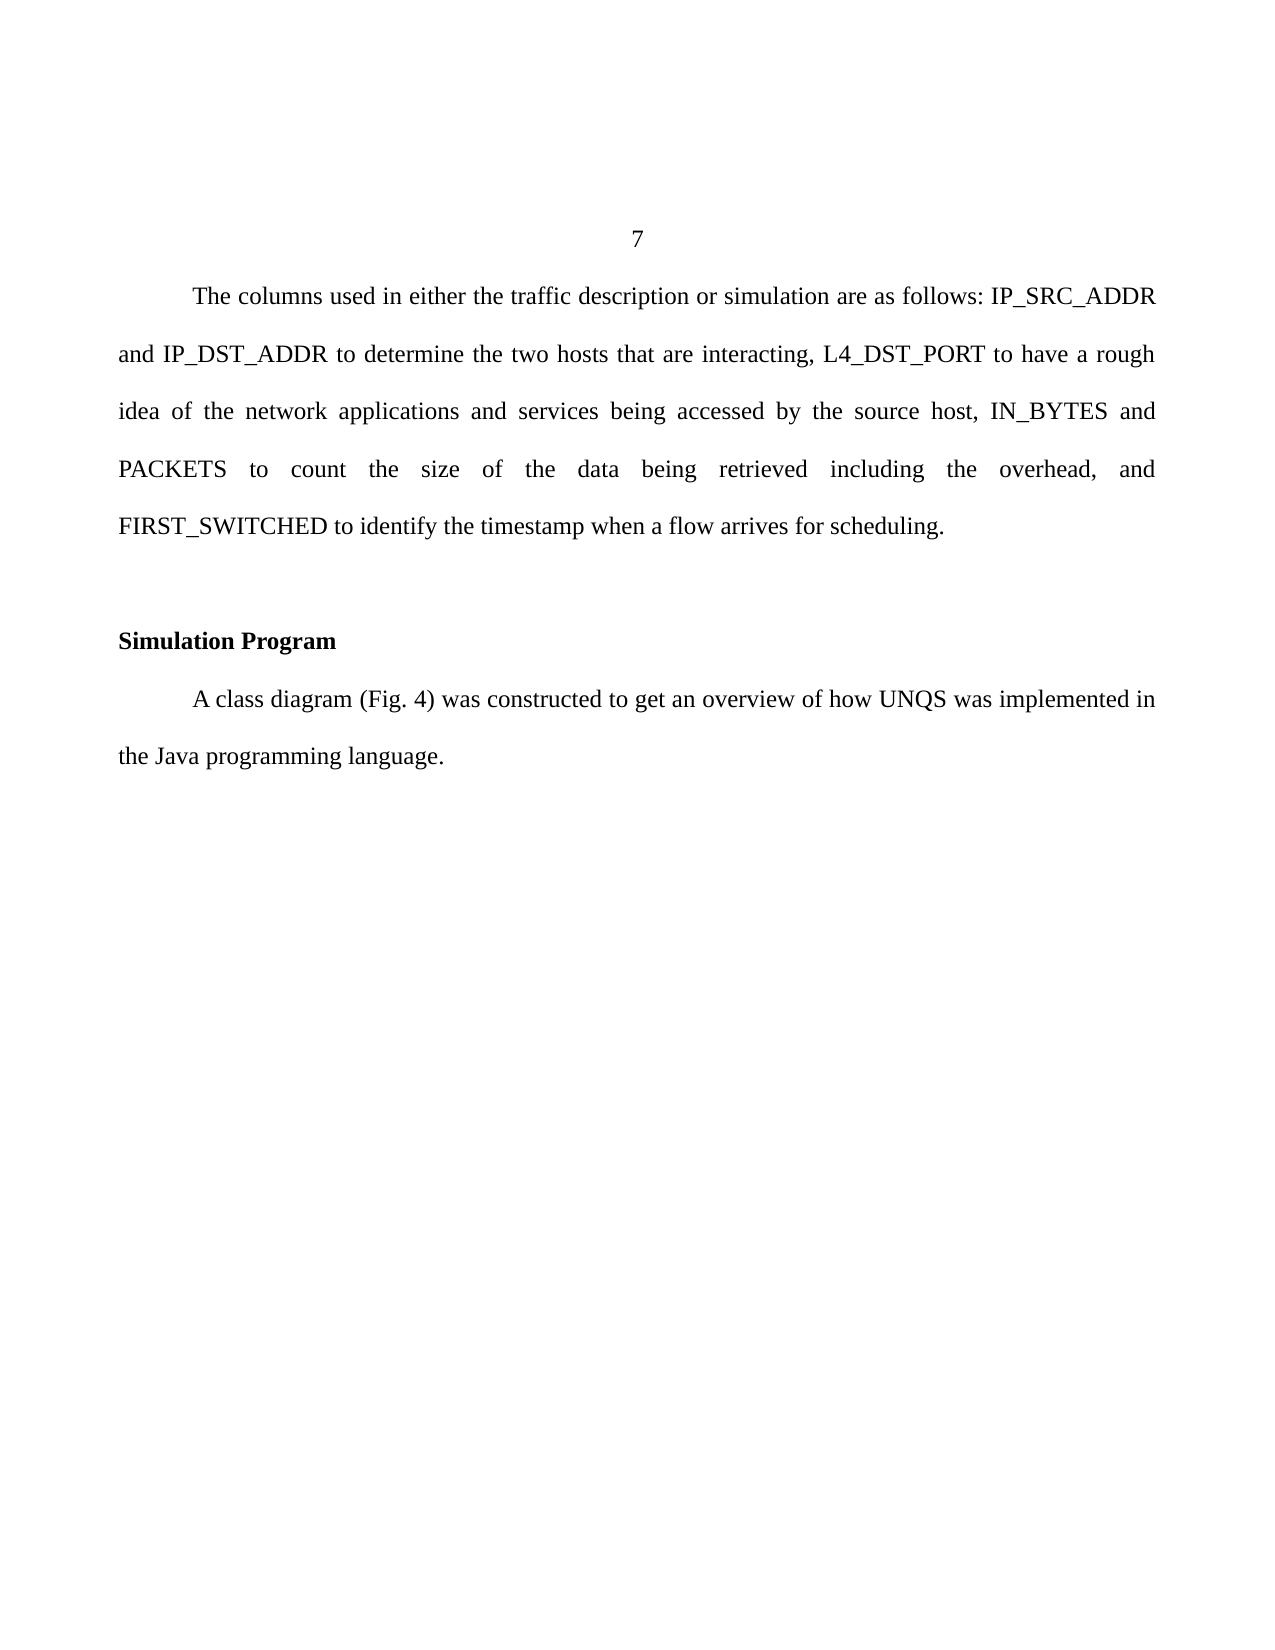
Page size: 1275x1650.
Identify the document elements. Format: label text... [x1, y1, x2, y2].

text 7 [118, 224, 1157, 252]
text The columns used in either the traffic description or simulation are as follows: IP_SRC_ADDR and IP_DST_ADDR to determine the two hosts that are interacting, L4_DST_PORT to have a rough idea of the network applications and services being accessed by the source host, IN_BYTES and PACKETS to count the size of the data being retrieved including the overhead, and FIRST_SWITCHED to identify the timestamp when a flow arrives for scheduling. [118, 281, 1157, 540]
text A class diagram (Fig. 4) was constructed to get an overview of how UNQS was implemented in the Java programming language. [118, 684, 1157, 770]
text Simulation Program [118, 626, 1157, 655]
